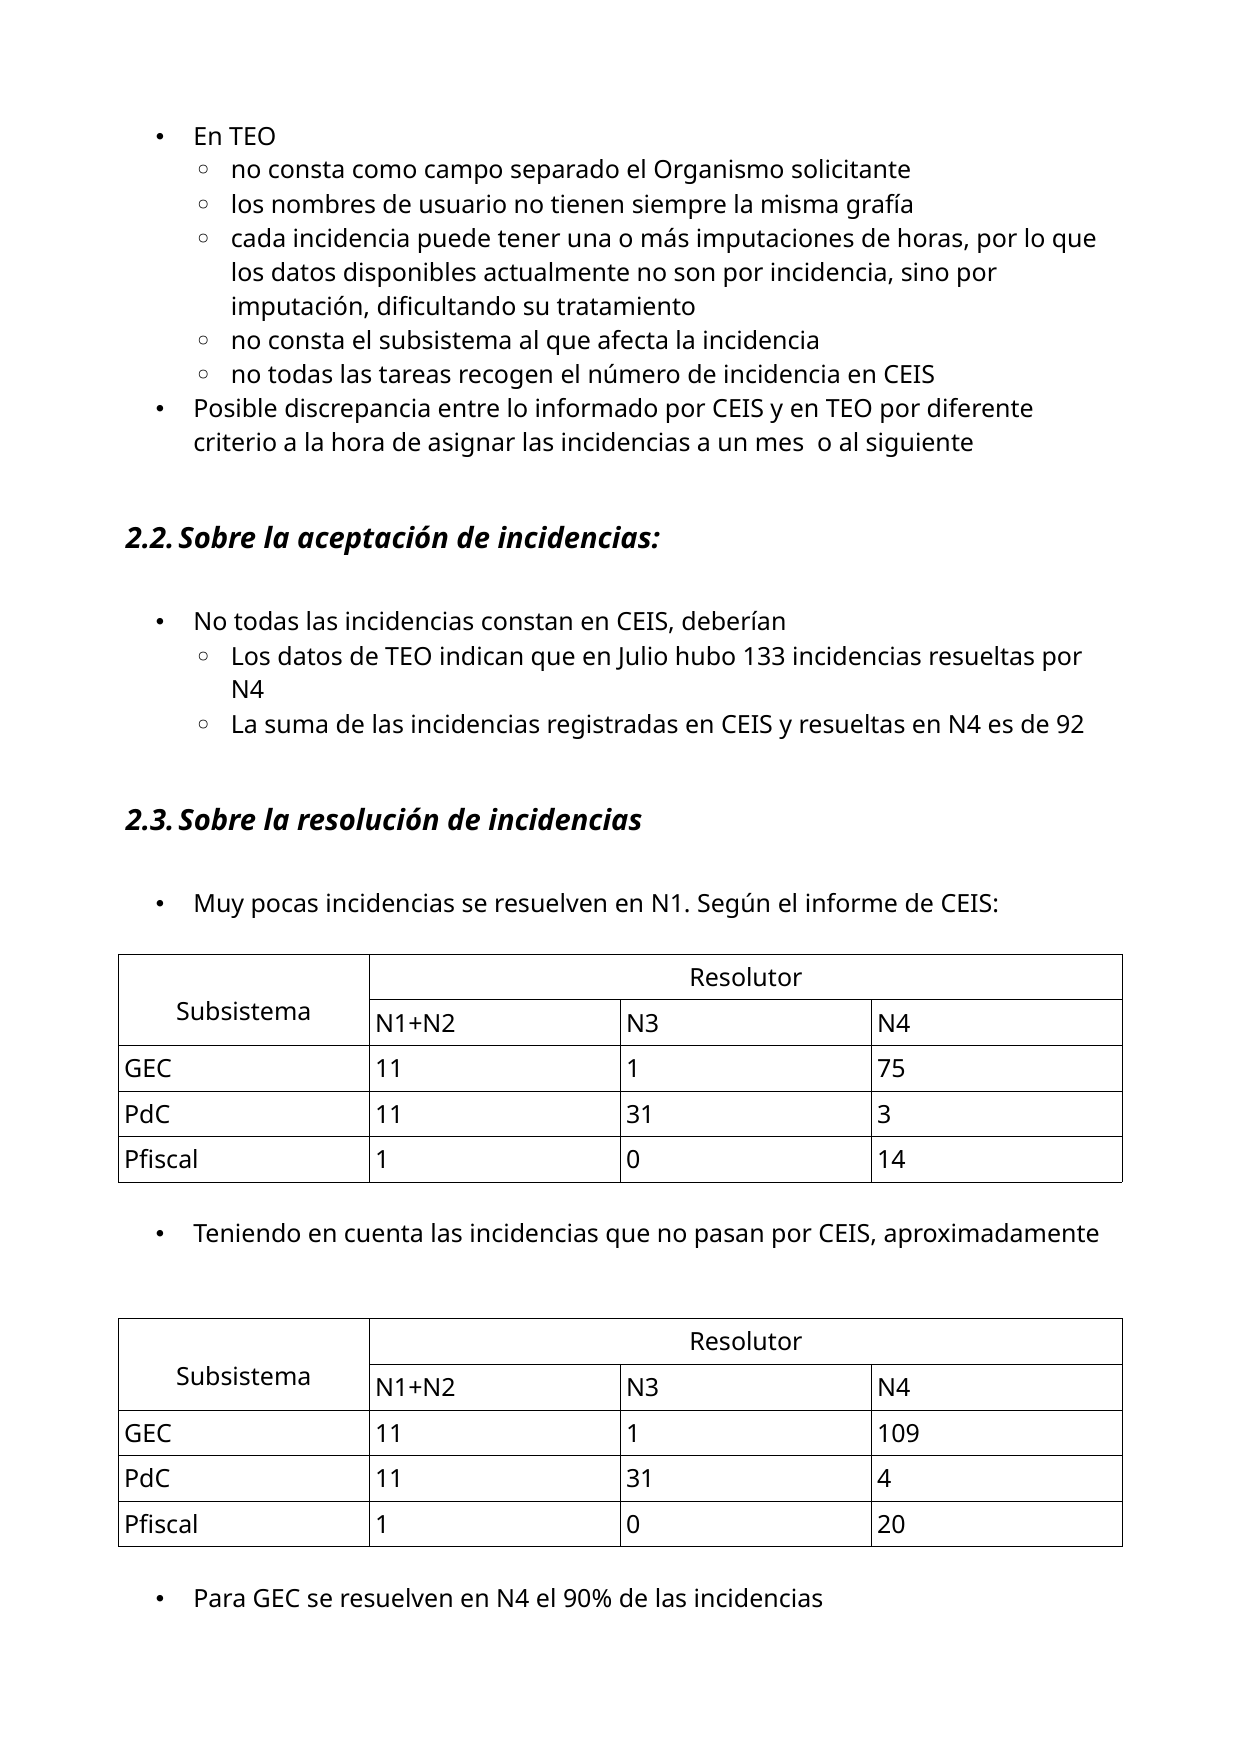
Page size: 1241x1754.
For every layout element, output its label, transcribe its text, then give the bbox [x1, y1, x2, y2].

list No todas las incidencias constan en CEIS, deberían [156, 604, 1122, 638]
table_cell 11 [370, 1092, 620, 1136]
table_header Resolutor [370, 955, 1122, 999]
table_cell 0 [621, 1137, 871, 1182]
table_cell Pfiscal [119, 1137, 369, 1182]
list no consta el subsistema al que afecta la incidencia [193, 322, 1122, 357]
table_cell 11 [370, 1456, 620, 1501]
table_header Subsistema [119, 955, 369, 1045]
list Los datos de TEO indican que en Julio hubo 133 incidencias resueltas por N4 [193, 638, 1122, 706]
table_cell N1+N2 [370, 1365, 620, 1409]
table_cell GEC [119, 1411, 369, 1455]
list no consta como campo separado el Organismo solicitante [193, 152, 1122, 186]
table_cell GEC [119, 1046, 369, 1091]
table_cell 20 [872, 1502, 1122, 1546]
table_cell N1+N2 [370, 1000, 620, 1045]
list no todas las tareas recogen el número de incidencia en CEIS [193, 357, 1122, 391]
table_cell 1 [370, 1137, 620, 1182]
table_header Subsistema [119, 1319, 369, 1409]
table_cell 31 [621, 1456, 871, 1501]
list En TEO [156, 118, 1122, 152]
table_cell PdC [119, 1456, 369, 1501]
table_cell 1 [621, 1411, 871, 1455]
list cada incidencia puede tener una o más imputaciones de horas, por lo que los datos disponibles actualmente no son por incidencia, sino por imputación, dificultando su tratamiento [193, 220, 1122, 322]
table_cell 11 [370, 1046, 620, 1091]
table_cell 1 [621, 1046, 871, 1091]
table_cell 1 [370, 1502, 620, 1546]
table_cell N4 [872, 1365, 1122, 1409]
subtitle Sobre la resolución de incidencias [118, 799, 1122, 839]
table_cell 11 [370, 1411, 620, 1455]
table_cell 75 [872, 1046, 1122, 1091]
table_cell 4 [872, 1456, 1122, 1501]
table_cell 109 [872, 1411, 1122, 1455]
table_header Resolutor [370, 1319, 1122, 1364]
table_cell 14 [872, 1137, 1122, 1182]
table_cell PdC [119, 1092, 369, 1136]
subtitle Sobre la aceptación de incidencias: [118, 518, 1122, 557]
table_cell 31 [621, 1092, 871, 1136]
list los nombres de usuario no tienen siempre la misma grafía [193, 186, 1122, 220]
table_cell N3 [621, 1365, 871, 1409]
list Para GEC se resuelven en N4 el 90% de las incidencias [156, 1581, 1122, 1614]
list Muy pocas incidencias se resuelven en N1. Según el informe de CEIS: [156, 886, 1122, 920]
table_cell 0 [621, 1502, 871, 1546]
list Posible discrepancia entre lo informado por CEIS y en TEO por diferente criterio a la hora de asignar las incidencias a un mes o al siguiente [156, 391, 1122, 459]
list La suma de las incidencias registradas en CEIS y resueltas en N4 es de 92 [193, 706, 1122, 740]
table_cell N4 [872, 1000, 1122, 1045]
list Teniendo en cuenta las incidencias que no pasan por CEIS, aproximadamente [156, 1216, 1122, 1250]
table_cell N3 [621, 1000, 871, 1045]
table_cell 3 [872, 1092, 1122, 1136]
table_cell Pfiscal [119, 1502, 369, 1546]
